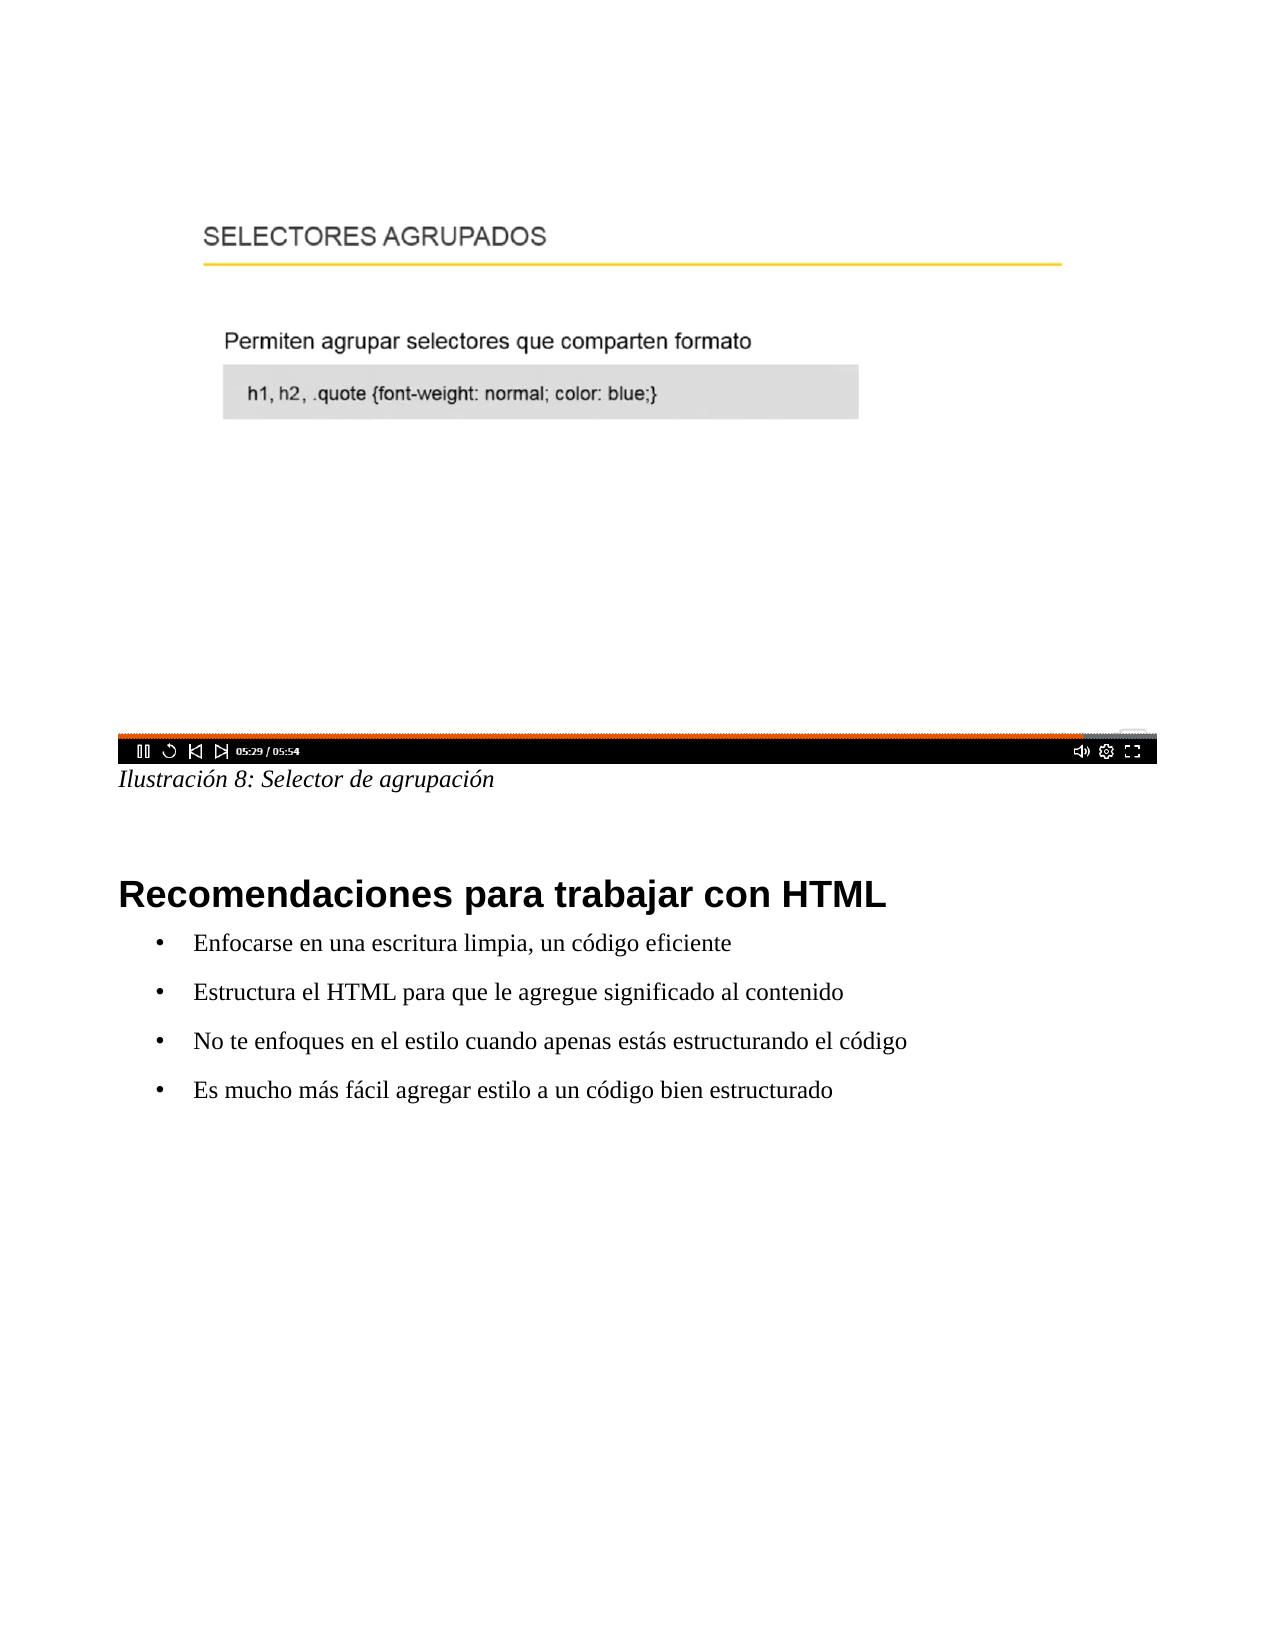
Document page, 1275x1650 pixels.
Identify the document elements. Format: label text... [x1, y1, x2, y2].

picture [118, 179, 1157, 764]
subtitle Recomendaciones para trabajar con HTML [118, 872, 1157, 916]
list No te enfoques en el estilo cuando apenas estás estructurando el código [156, 1026, 1157, 1055]
list Enfocarse en una escritura limpia, un código eficiente [156, 928, 1157, 957]
list Es mucho más fácil agregar estilo a un código bien estructurado [156, 1076, 1157, 1104]
text Ilustración 8: Selector de agrupación [118, 764, 1157, 792]
list Estructura el HTML para que le agregue significado al contenido [156, 977, 1157, 1006]
